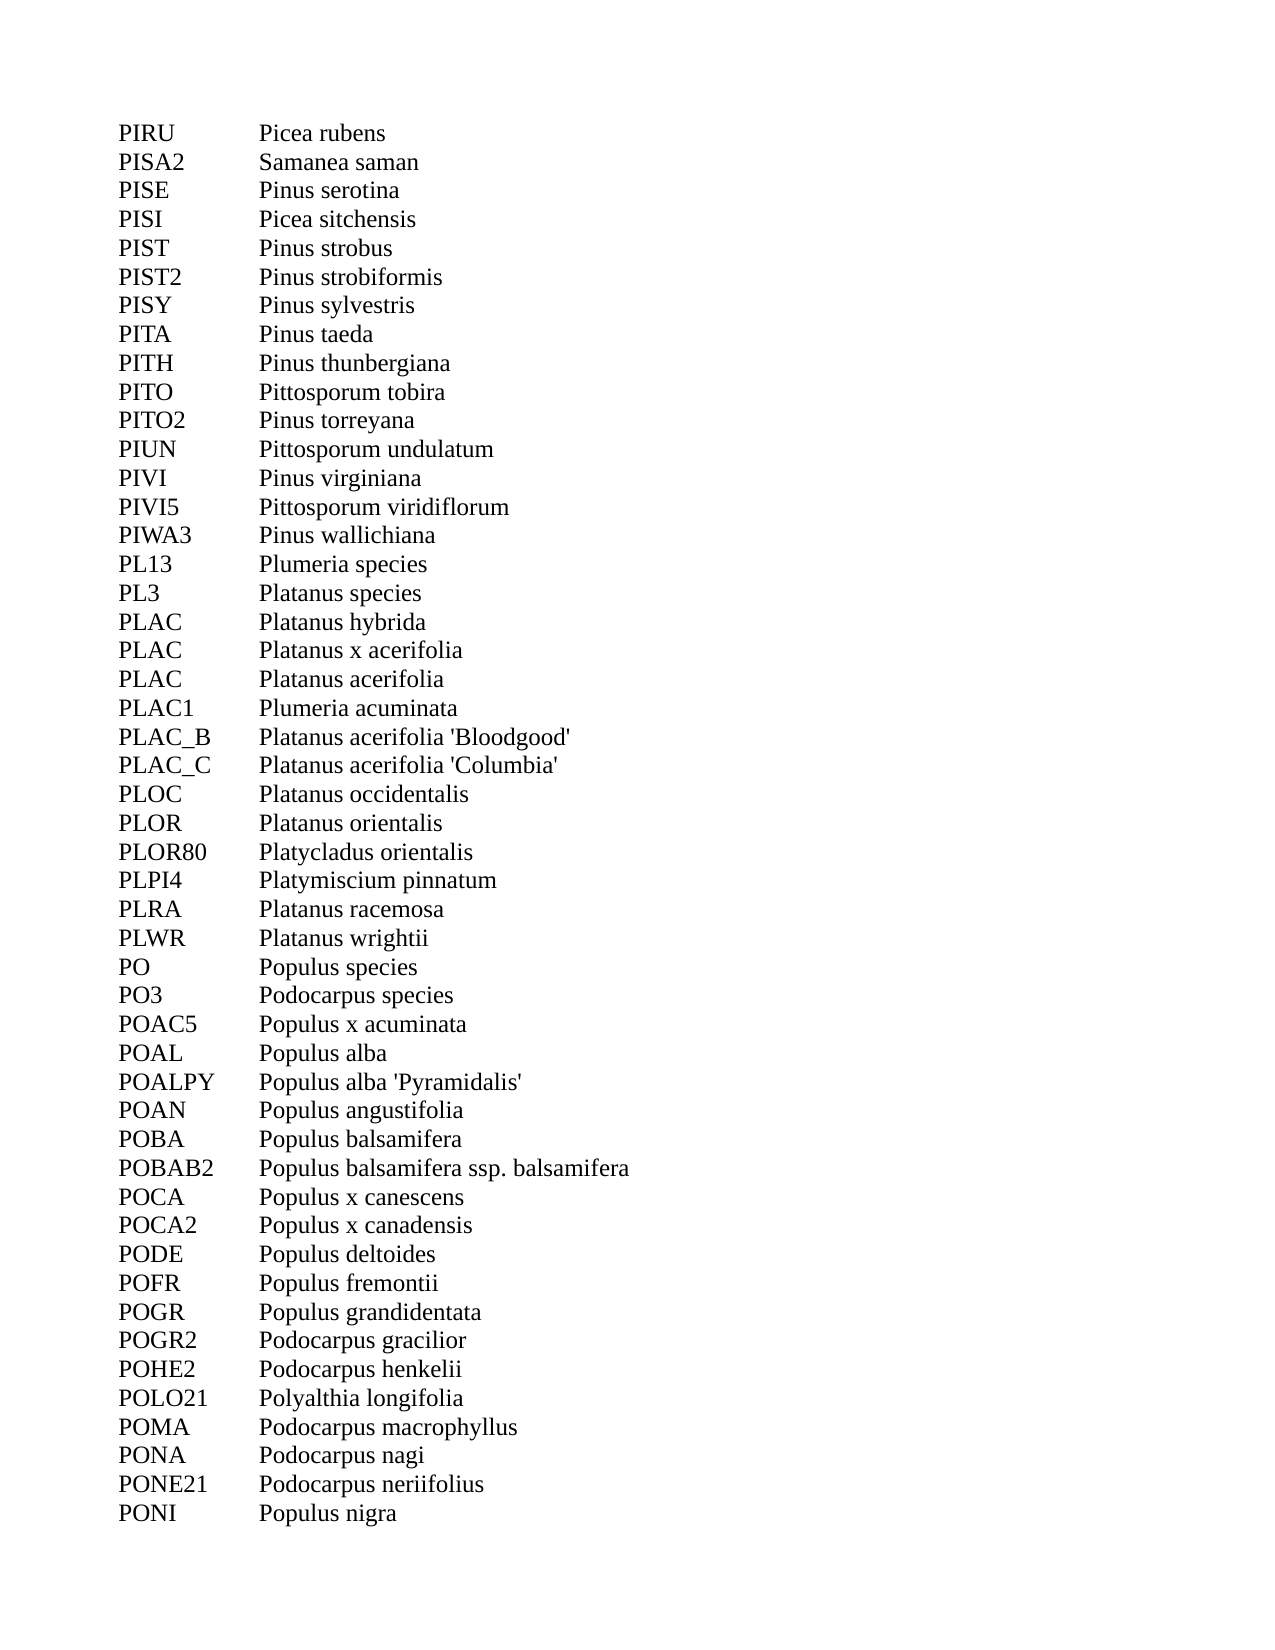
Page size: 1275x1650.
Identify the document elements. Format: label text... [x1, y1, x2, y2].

table_cell Podocarpus macrophyllus [256, 1412, 692, 1441]
table_cell Populus x canescens [256, 1182, 692, 1211]
table_cell PLAC1 [115, 693, 256, 722]
table_cell PLAC_C [115, 751, 256, 779]
table_cell Populus grandidentata [256, 1297, 692, 1326]
table_cell Picea rubens [256, 118, 692, 147]
table_cell PIUN [115, 434, 256, 463]
table_cell Pinus strobus [256, 233, 692, 262]
table_cell PIVI [115, 463, 256, 492]
table_cell Plumeria species [256, 549, 692, 578]
table_cell Populus balsamifera ssp. balsamifera [256, 1153, 692, 1182]
table_cell PIWA3 [115, 521, 256, 549]
table_cell Pinus torreyana [256, 406, 692, 434]
table_cell PIVI5 [115, 492, 256, 521]
table_cell PLOR80 [115, 837, 256, 866]
table_cell POAN [115, 1096, 256, 1124]
table_cell Plumeria acuminata [256, 693, 692, 722]
table_cell PL3 [115, 578, 256, 607]
table_cell POBAB2 [115, 1153, 256, 1182]
table_cell PLAC_B [115, 722, 256, 751]
table_cell Pinus virginiana [256, 463, 692, 492]
table_cell POFR [115, 1268, 256, 1297]
table_cell PLPI4 [115, 866, 256, 894]
table_cell Populus fremontii [256, 1268, 692, 1297]
table_cell Populus balsamifera [256, 1124, 692, 1153]
table_cell Pinus sylvestris [256, 291, 692, 319]
table_cell Pittosporum tobira [256, 377, 692, 406]
table_cell Populus species [256, 952, 692, 981]
table_cell Podocarpus species [256, 981, 692, 1009]
table_cell PISI [115, 204, 256, 233]
table_cell POBA [115, 1124, 256, 1153]
table_cell Podocarpus gracilior [256, 1326, 692, 1354]
table_cell PODE [115, 1239, 256, 1268]
table_cell PITO [115, 377, 256, 406]
table_cell Pinus serotina [256, 176, 692, 204]
table_cell PONA [115, 1441, 256, 1469]
table_cell Pinus thunbergiana [256, 348, 692, 377]
table_cell Pinus wallichiana [256, 521, 692, 549]
table_cell POGR2 [115, 1326, 256, 1354]
table_cell PLOC [115, 779, 256, 808]
table_cell PONE21 [115, 1469, 256, 1498]
table_cell Platanus occidentalis [256, 779, 692, 808]
table_cell Pittosporum viridiflorum [256, 492, 692, 521]
table_cell Platanus acerifolia 'Bloodgood' [256, 722, 692, 751]
table_cell POAC5 [115, 1009, 256, 1038]
table_cell PONI [115, 1498, 256, 1527]
table_cell PO [115, 952, 256, 981]
table_cell PL13 [115, 549, 256, 578]
table_cell Pinus taeda [256, 319, 692, 348]
table_cell PIST2 [115, 262, 256, 291]
table_cell POMA [115, 1412, 256, 1441]
table_cell Samanea saman [256, 147, 692, 176]
table_cell Platanus hybrida [256, 607, 692, 636]
table_cell Platanus x acerifolia [256, 636, 692, 664]
table_cell POCA [115, 1182, 256, 1211]
table_cell PLAC [115, 664, 256, 693]
table_cell PIST [115, 233, 256, 262]
table_cell POHE2 [115, 1354, 256, 1383]
table_cell PO3 [115, 981, 256, 1009]
table_cell Platymiscium pinnatum [256, 866, 692, 894]
table_cell Populus angustifolia [256, 1096, 692, 1124]
table_cell Podocarpus nagi [256, 1441, 692, 1469]
table_cell Populus alba 'Pyramidalis' [256, 1067, 692, 1096]
table_cell Platanus wrightii [256, 923, 692, 952]
table_cell PLOR [115, 808, 256, 837]
table_cell PLAC [115, 636, 256, 664]
table_cell Populus x acuminata [256, 1009, 692, 1038]
table_cell PITA [115, 319, 256, 348]
table_cell Pittosporum undulatum [256, 434, 692, 463]
table_cell PLAC [115, 607, 256, 636]
table_cell Populus x canadensis [256, 1211, 692, 1239]
table_cell PIRU [115, 118, 256, 147]
table_cell PLRA [115, 894, 256, 923]
table_cell Picea sitchensis [256, 204, 692, 233]
table_cell Platycladus orientalis [256, 837, 692, 866]
table_cell PISE [115, 176, 256, 204]
table_cell Platanus species [256, 578, 692, 607]
table_cell POAL [115, 1038, 256, 1067]
table_cell Pinus strobiformis [256, 262, 692, 291]
table_cell PLWR [115, 923, 256, 952]
table_cell Populus deltoides [256, 1239, 692, 1268]
table_cell Populus nigra [256, 1498, 692, 1527]
table_cell Polyalthia longifolia [256, 1383, 692, 1412]
table_cell Platanus racemosa [256, 894, 692, 923]
table_cell Populus alba [256, 1038, 692, 1067]
table_cell Platanus acerifolia 'Columbia' [256, 751, 692, 779]
table_cell POCA2 [115, 1211, 256, 1239]
table_cell Platanus orientalis [256, 808, 692, 837]
table_cell PITH [115, 348, 256, 377]
table_cell PITO2 [115, 406, 256, 434]
table_cell PISA2 [115, 147, 256, 176]
table_cell Podocarpus henkelii [256, 1354, 692, 1383]
table_cell POALPY [115, 1067, 256, 1096]
table_cell Podocarpus neriifolius [256, 1469, 692, 1498]
table_cell POLO21 [115, 1383, 256, 1412]
table_cell PISY [115, 291, 256, 319]
table_cell POGR [115, 1297, 256, 1326]
table_cell Platanus acerifolia [256, 664, 692, 693]
